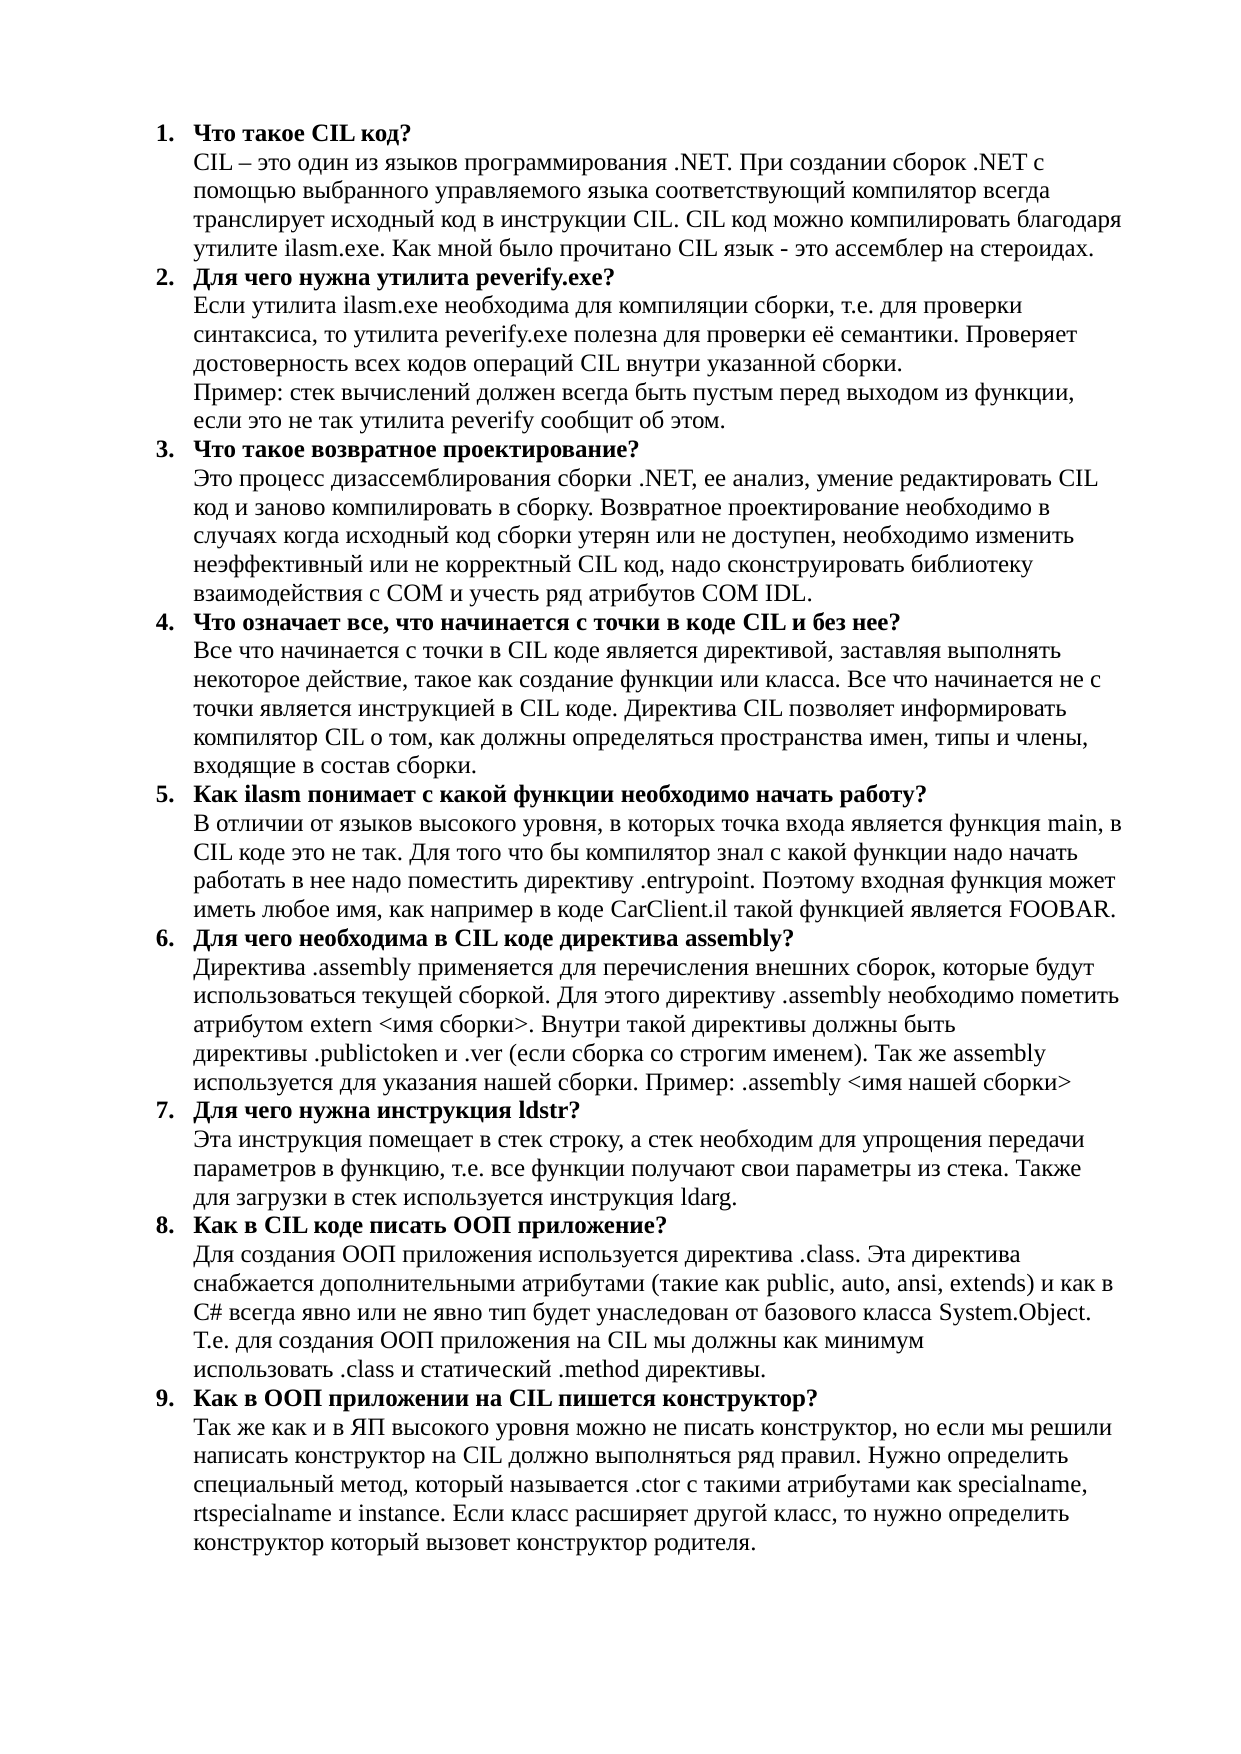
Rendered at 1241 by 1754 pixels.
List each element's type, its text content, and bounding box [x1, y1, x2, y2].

list Для создания OOП приложения используется директива .class. Эта директива снабжается дополнительными атрибутами (такие как public, auto, ansi, extends) и как в C# всегда явно или не явно тип будет унаследован от базового класса System.Object. Т.е. для создания ООП приложения на CIL мы должны как минимум использовать .class и статический .method директивы. [156, 1239, 1122, 1383]
list Это процесс дизассемблирования сборки .NET, ее анализ, умение редактировать CIL код и заново компилировать в сборку. Возвратное проектирование необходимо в случаях когда исходный код сборки утерян или не доступен, необходимо изменить неэффективный или не корректный CIL код, надо сконструировать библиотеку взаимодействия с COM и учесть ряд атрибутов COM IDL. [156, 463, 1122, 607]
list В отличии от языков высокого уровня, в которых точка входа является функция main, в CIL коде это не так. Для того что бы компилятор знал с какой функции надо начать работать в нее надо поместить директиву .entrypoint. Поэтому входная функция может иметь любое имя, как например в коде CarClient.il такой функцией является FOOBAR. [156, 808, 1122, 923]
list Эта инструкция помещает в стек строку, а стек необходим для упрощения передачи параметров в функцию, т.е. все функции получают свои параметры из стека. Также для загрузки в стек используется инструкция ldarg. [156, 1124, 1122, 1211]
text CIL – это один из языков программирования .NET. При создании сборок .NET с помощью выбранного управляемого языка соответствующий компилятор всегда транслирует исходный код в инструкции CIL. CIL код можно компилировать благодаря утилите ilasm.exe. Как мной было прочитано CIL язык - это ассемблер на стероидах. [193, 147, 1122, 262]
list Для чего нужна утилита peverify.exe? [156, 262, 1122, 291]
list Директива .assembly применяется для перечисления внешних сборок, которые будут использоваться текущей сборкой. Для этого директиву .assembly необходимо пометить атрибутом extern <имя сборки>. Внутри такой директивы должны быть директивы .publictoken и .ver (если сборка со строгим именем). Так же assembly используется для указания нашей сборки. Пример: .assembly <имя нашей сборки> [156, 952, 1122, 1096]
list Если утилита ilasm.exe необходима для компиляции сборки, т.е. для проверки синтаксиса, то утилита peverify.exe полезна для проверки её семантики. Проверяет достоверность всех кодов операций CIL внутри указанной сборки. [156, 291, 1122, 377]
list Как в CIL коде писать ООП приложение? [156, 1211, 1122, 1239]
list Все что начинается с точки в CIL коде является директивой, заставляя выполнять некоторое действие, такое как создание функции или класса. Все что начинается не с точки является инструкцией в CIL коде. Директива CIL позволяет информировать компилятор CIL о том, как должны определяться пространства имен, типы и члены, входящие в состав сборки. [156, 636, 1122, 779]
list Что означает все, что начинается с точки в коде CIL и без нее? [156, 607, 1122, 636]
list Что такое CIL код? [156, 118, 1122, 147]
list Как в ООП приложении на CIL пишется конструктор? [156, 1383, 1122, 1412]
list Что такое возвратное проектирование? [156, 434, 1122, 463]
list Как ilasm понимает с какой функции необходимо начать работу? [156, 779, 1122, 808]
list Для чего необходима в CIL коде директива assembly? [156, 923, 1122, 952]
list Пример: стек вычислений должен всегда быть пустым перед выходом из функции, если это не так утилита peverify сообщит об этом. [156, 377, 1122, 434]
list Для чего нужна инструкция ldstr? [156, 1096, 1122, 1124]
text Так же как и в ЯП высокого уровня можно не писать конструктор, но если мы решили написать конструктор на CIL должно выполняться ряд правил. Нужно определить специальный метод, который называется .ctor с такими атрибутами как specialname, rtspecialname и instance. Если класс расширяет другой класс, то нужно определить конструктор который вызовет конструктор родителя. [193, 1412, 1122, 1556]
